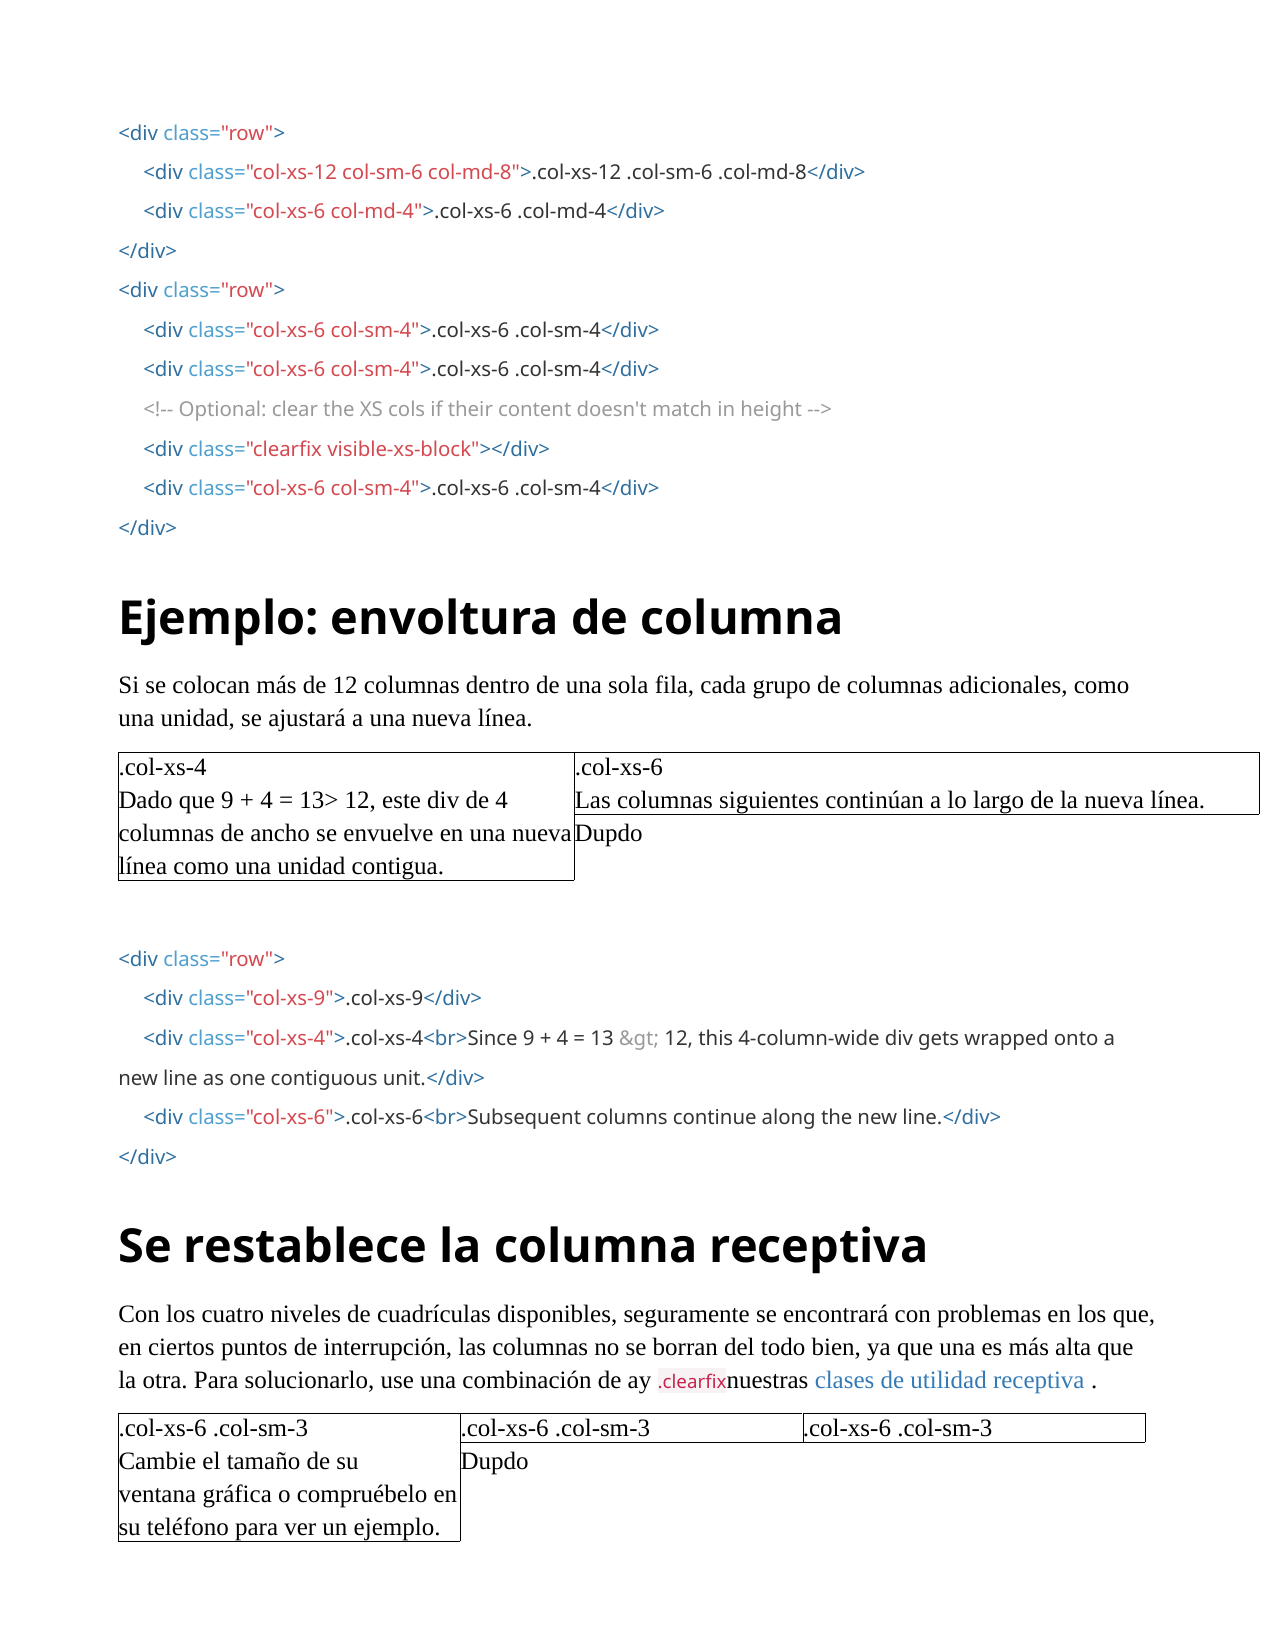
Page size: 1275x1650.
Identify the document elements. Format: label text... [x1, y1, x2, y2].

text <div class="col-xs-6 col-sm-4">.col-xs-6 .col-sm-4</div> [118, 355, 1157, 383]
text .col-xs-4 Dado que 9 + 4 = 13> 12, este div de 4 columnas de ancho se envuelve en una nueva línea como una unidad contigua. [119, 753, 574, 880]
text Dupdo [461, 1413, 1157, 1475]
text .col-xs-6 Las columnas siguientes continúan a lo largo de la nueva línea. [575, 753, 1259, 814]
text <div class="col-xs-12 col-sm-6 col-md-8">.col-xs-12 .col-sm-6 .col-md-8</div> [118, 157, 1157, 185]
text .col-xs-6 .col-sm-3 [804, 1414, 1144, 1442]
subtitle Se restablece la columna receptiva [118, 1213, 1157, 1277]
text Dupdo [575, 815, 1157, 847]
text Si se colocan más de 12 columnas dentro de una sola fila, cada grupo de columnas adicionales, como una unidad, se ajustará a una nueva línea. [118, 670, 1157, 732]
text .col-xs-6 .col-sm-3 Cambie el tamaño de su ventana gráfica o compruébelo en su teléfono para ver un ejemplo. [119, 1414, 460, 1541]
text </div> [118, 237, 1157, 264]
text <div class="row"> [118, 276, 1157, 304]
text <div class="row"> [118, 945, 1157, 972]
text <div class="col-xs-6">.col-xs-6<br>Subsequent columns continue along the new line.</div> [118, 1103, 1157, 1131]
text </div> [118, 514, 1157, 541]
text </div> [118, 1142, 1157, 1170]
text Con los cuatro niveles de cuadrículas disponibles, seguramente se encontrará con problemas en los que, en ciertos puntos de interrupción, las columnas no se borran del todo bien, ya que una es más alta que la otra. Para solucionarlo, use una combinación de ay .clearfixnuestras clases de utilidad receptiva . [118, 1299, 1157, 1393]
subtitle Ejemplo: envoltura de columna [118, 584, 1157, 648]
text <div class="col-xs-9">.col-xs-9</div> [118, 984, 1157, 1012]
text <div class="col-xs-6 col-md-4">.col-xs-6 .col-md-4</div> [118, 197, 1157, 225]
text <div class="clearfix visible-xs-block"></div> [118, 434, 1157, 462]
text <div class="col-xs-6 col-sm-4">.col-xs-6 .col-sm-4</div> [118, 474, 1157, 502]
text <!-- Optional: clear the XS cols if their content doesn't match in height --> [118, 395, 1157, 423]
text <div class="row"> [118, 118, 1157, 146]
text <div class="col-xs-4">.col-xs-4<br>Since 9 + 4 = 13 &gt; 12, this 4-column-wide div gets wrapped onto a new line as one contiguous unit.</div> [118, 1024, 1157, 1091]
text .col-xs-6 .col-sm-3 [461, 1414, 802, 1442]
text <div class="col-xs-6 col-sm-4">.col-xs-6 .col-sm-4</div> [118, 315, 1157, 343]
